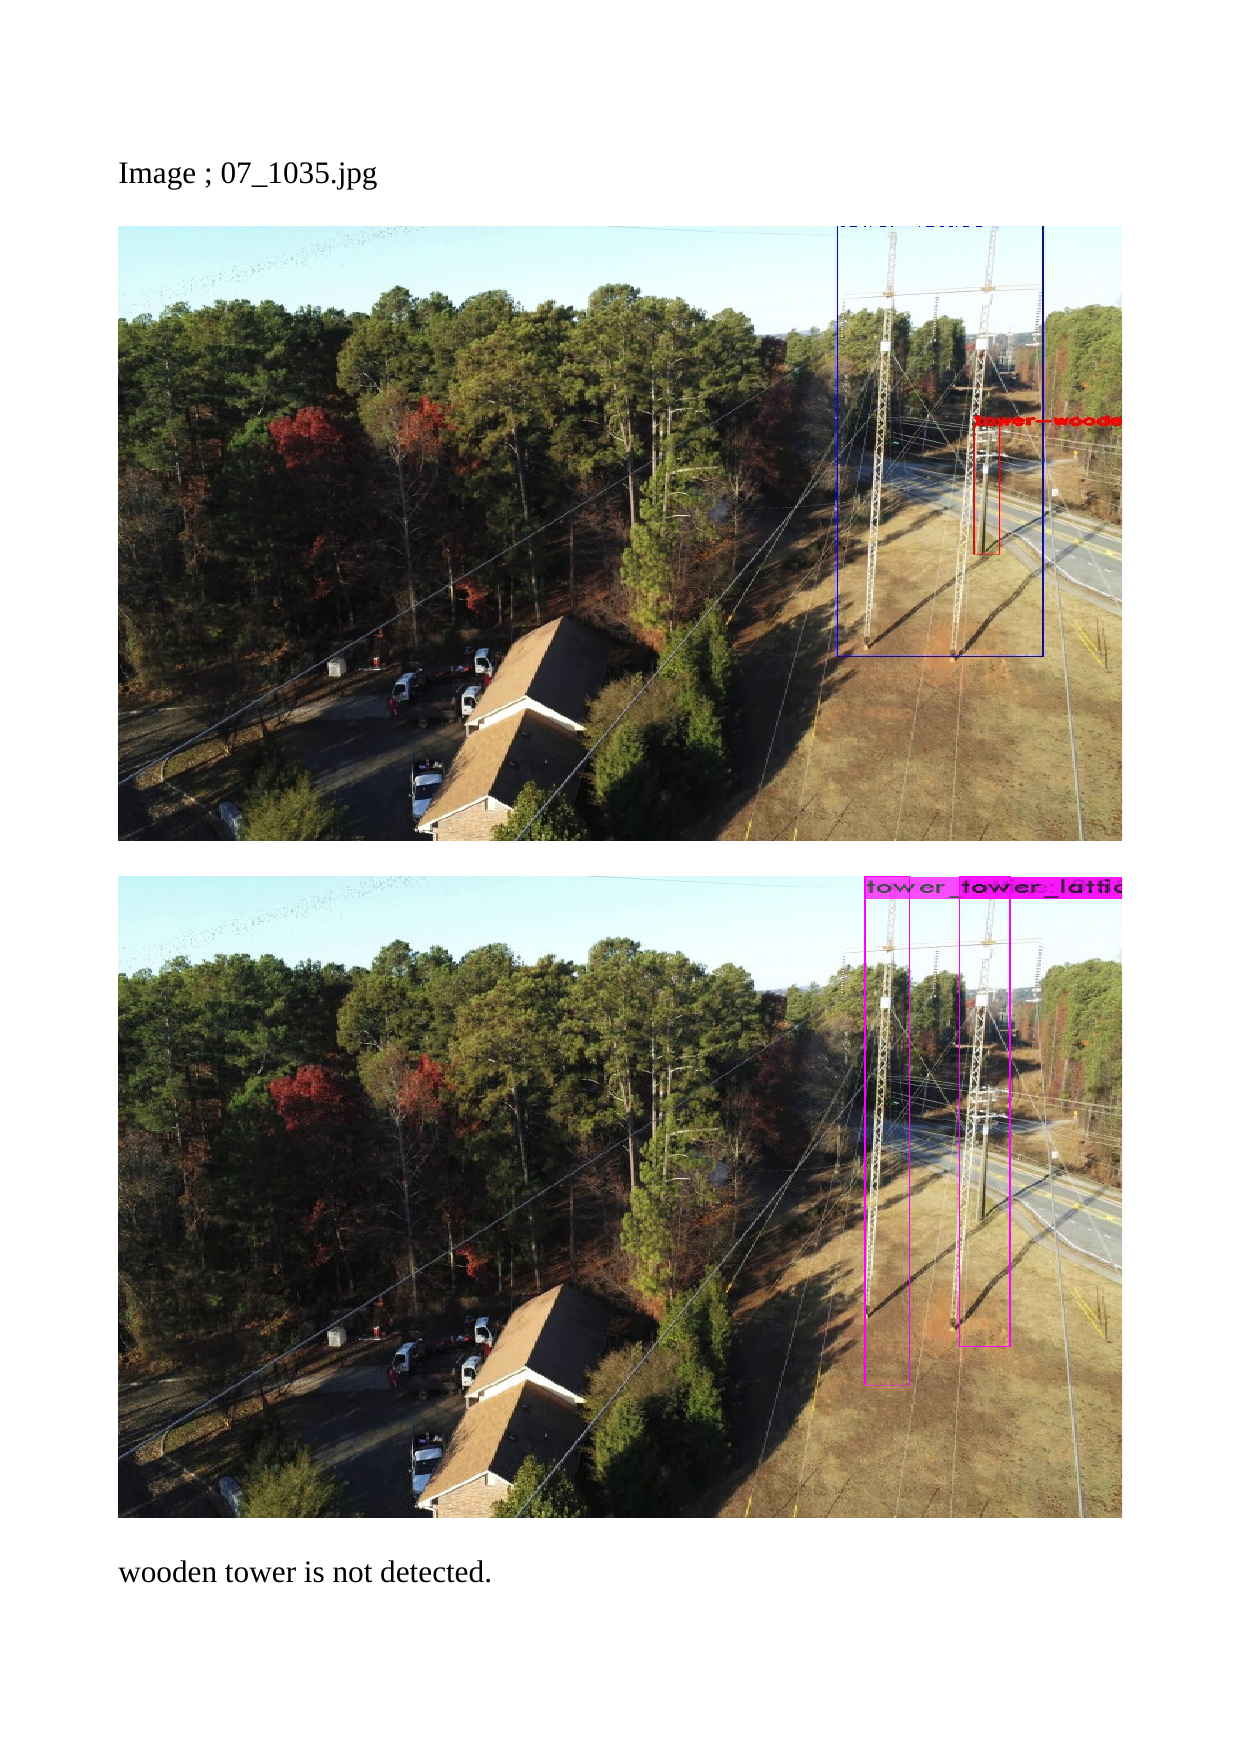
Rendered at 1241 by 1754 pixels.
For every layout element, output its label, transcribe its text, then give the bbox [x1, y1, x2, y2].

text wooden tower is not detected. [118, 1553, 1122, 1589]
text Image ; 07_1035.jpg [118, 154, 1122, 190]
picture [118, 226, 1123, 841]
picture [118, 876, 1123, 1518]
